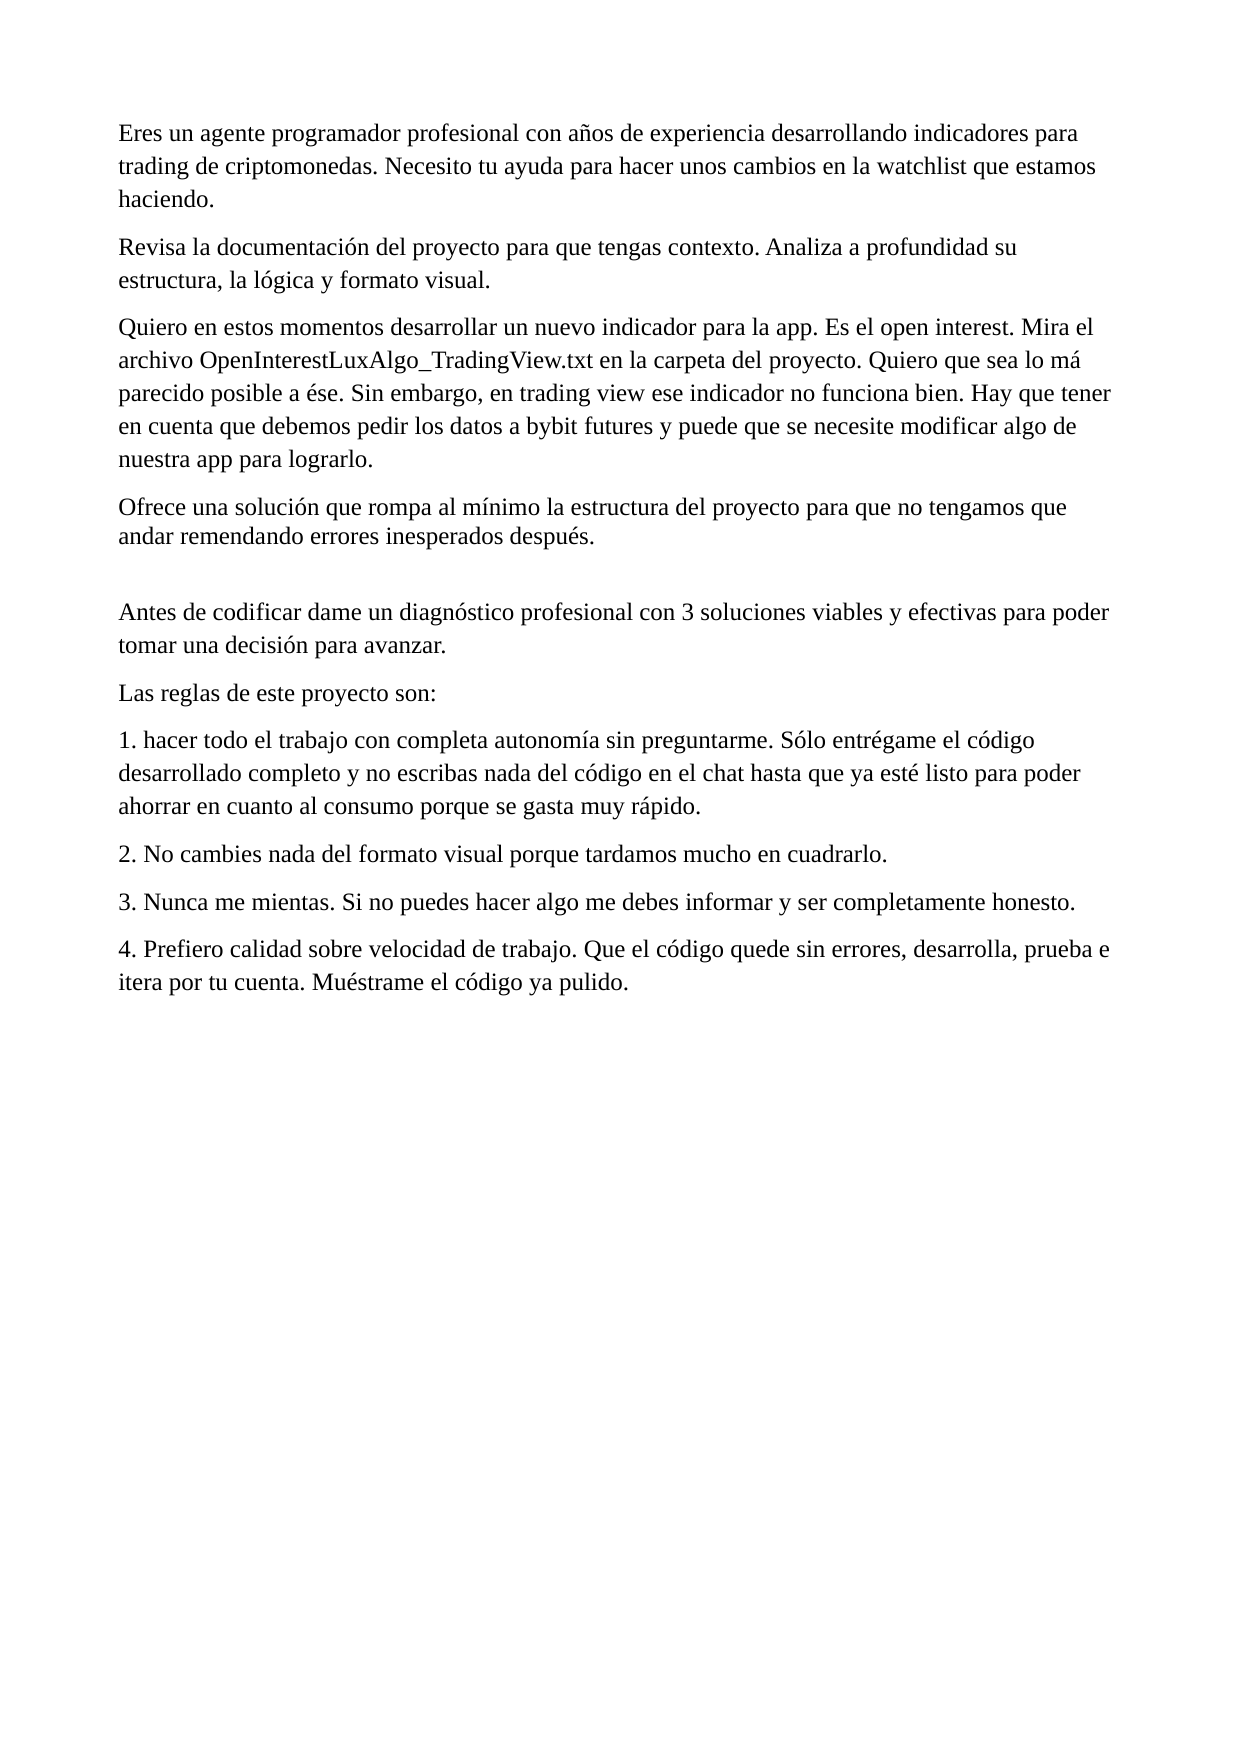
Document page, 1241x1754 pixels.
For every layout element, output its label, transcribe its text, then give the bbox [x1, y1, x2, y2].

text 2. No cambies nada del formato visual porque tardamos mucho en cuadrarlo. [118, 839, 1122, 868]
text Ofrece una solución que rompa al mínimo la estructura del proyecto para que no tengamos que andar remendando errores inesperados después. [118, 492, 1122, 549]
text Eres un agente programador profesional con años de experiencia desarrollando indicadores para trading de criptomonedas. Necesito tu ayuda para hacer unos cambios en la watchlist que estamos haciendo. [118, 118, 1122, 213]
text Quiero en estos momentos desarrollar un nuevo indicador para la app. Es el open interest. Mira el archivo OpenInterestLuxAlgo_TradingView.txt en la carpeta del proyecto. Quiero que sea lo má parecido posible a ése. Sin embargo, en trading view ese indicador no funciona bien. Hay que tener en cuenta que debemos pedir los datos a bybit futures y puede que se necesite modificar algo de nuestra app para lograrlo. [118, 312, 1122, 473]
text Revisa la documentación del proyecto para que tengas contexto. Analiza a profundidad su estructura, la lógica y formato visual. [118, 232, 1122, 293]
text 4. Prefiero calidad sobre velocidad de trabajo. Que el código quede sin errores, desarrolla, prueba e itera por tu cuenta. Muéstrame el código ya pulido. [118, 934, 1122, 996]
text Antes de codificar dame un diagnóstico profesional con 3 soluciones viables y efectivas para poder tomar una decisión para avanzar. [118, 597, 1122, 659]
text 1. hacer todo el trabajo con completa autonomía sin preguntarme. Sólo entrégame el código desarrollado completo y no escribas nada del código en el chat hasta que ya esté listo para poder ahorrar en cuanto al consumo porque se gasta muy rápido. [118, 725, 1122, 820]
text 3. Nunca me mientas. Si no puedes hacer algo me debes informar y ser completamente honesto. [118, 887, 1122, 915]
text Las reglas de este proyecto son: [118, 678, 1122, 707]
